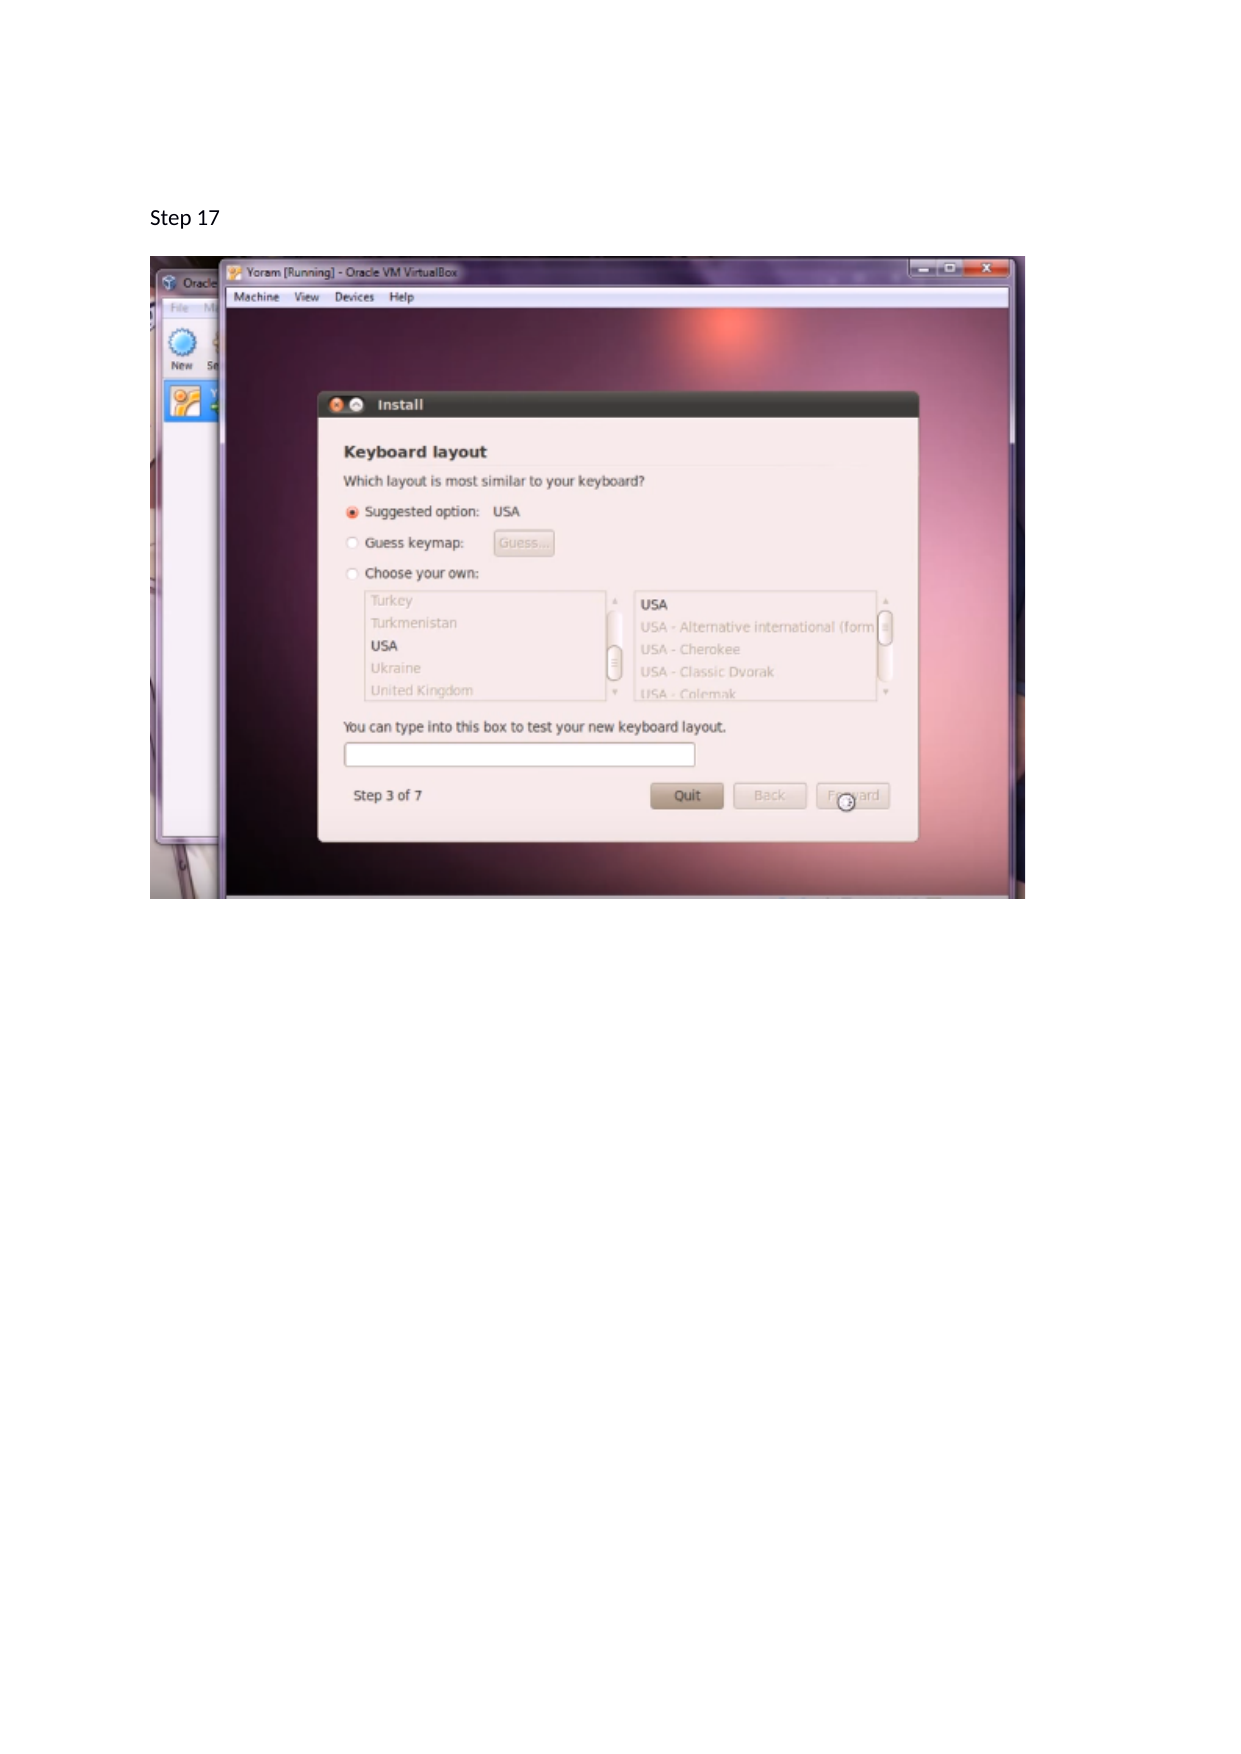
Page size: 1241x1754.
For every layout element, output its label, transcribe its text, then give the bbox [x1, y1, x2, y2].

text Step 17 [150, 203, 1090, 231]
picture [150, 256, 1025, 899]
